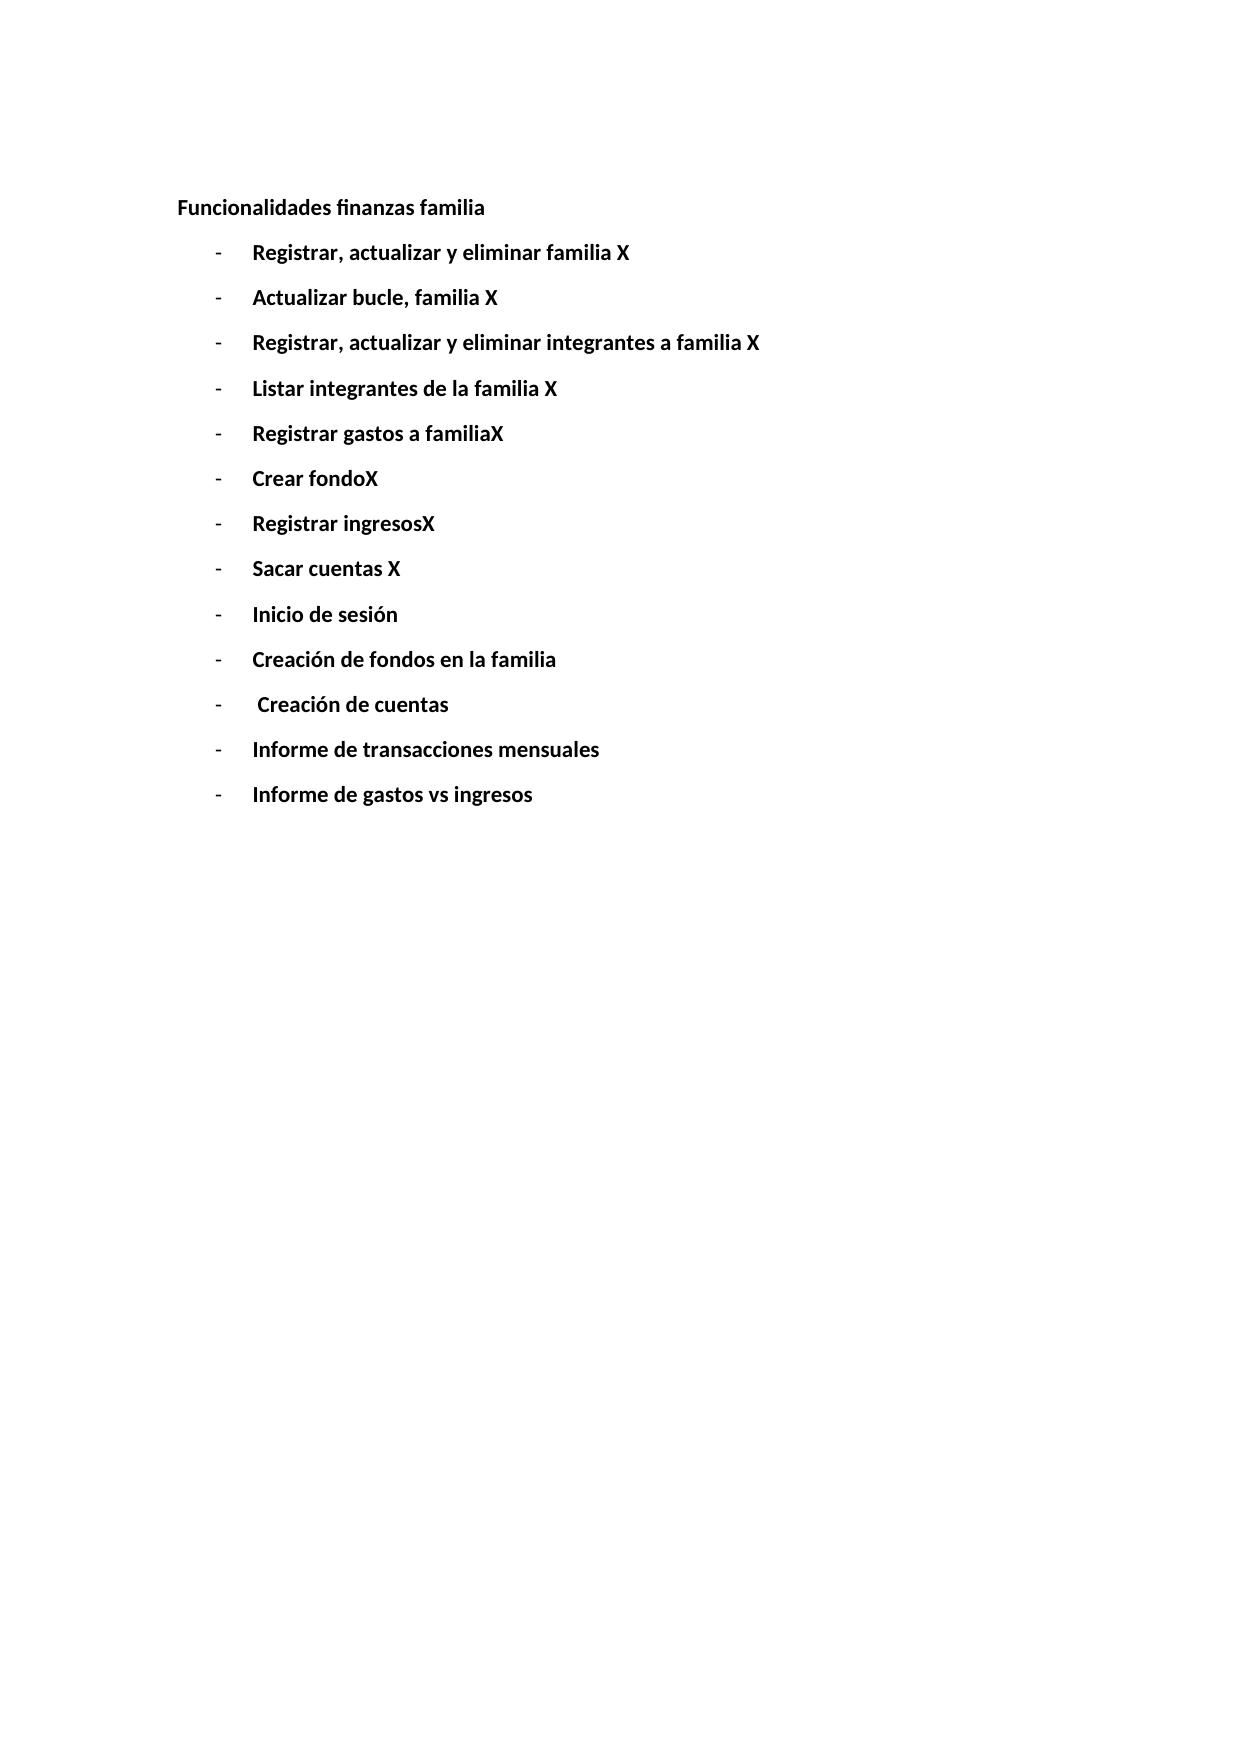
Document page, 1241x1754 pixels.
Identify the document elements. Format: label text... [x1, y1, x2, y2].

list Creación de fondos en la familia [215, 645, 1063, 673]
list Registrar gastos a familiaX [215, 419, 1063, 447]
list Registrar, actualizar y eliminar integrantes a familia X [215, 328, 1063, 356]
list Informe de gastos vs ingresos [215, 781, 1063, 808]
text Funcionalidades finanzas familia [177, 193, 1063, 221]
list Registrar, actualizar y eliminar familia X [215, 238, 1063, 266]
list Crear fondoX [215, 464, 1063, 492]
list Listar integrantes de la familia X [215, 374, 1063, 402]
list Actualizar bucle, familia X [215, 283, 1063, 311]
list Registrar ingresosX [215, 509, 1063, 537]
list Inicio de sesión [215, 600, 1063, 628]
list Creación de cuentas [215, 690, 1063, 718]
list Informe de transacciones mensuales [215, 735, 1063, 763]
list Sacar cuentas X [215, 554, 1063, 582]
